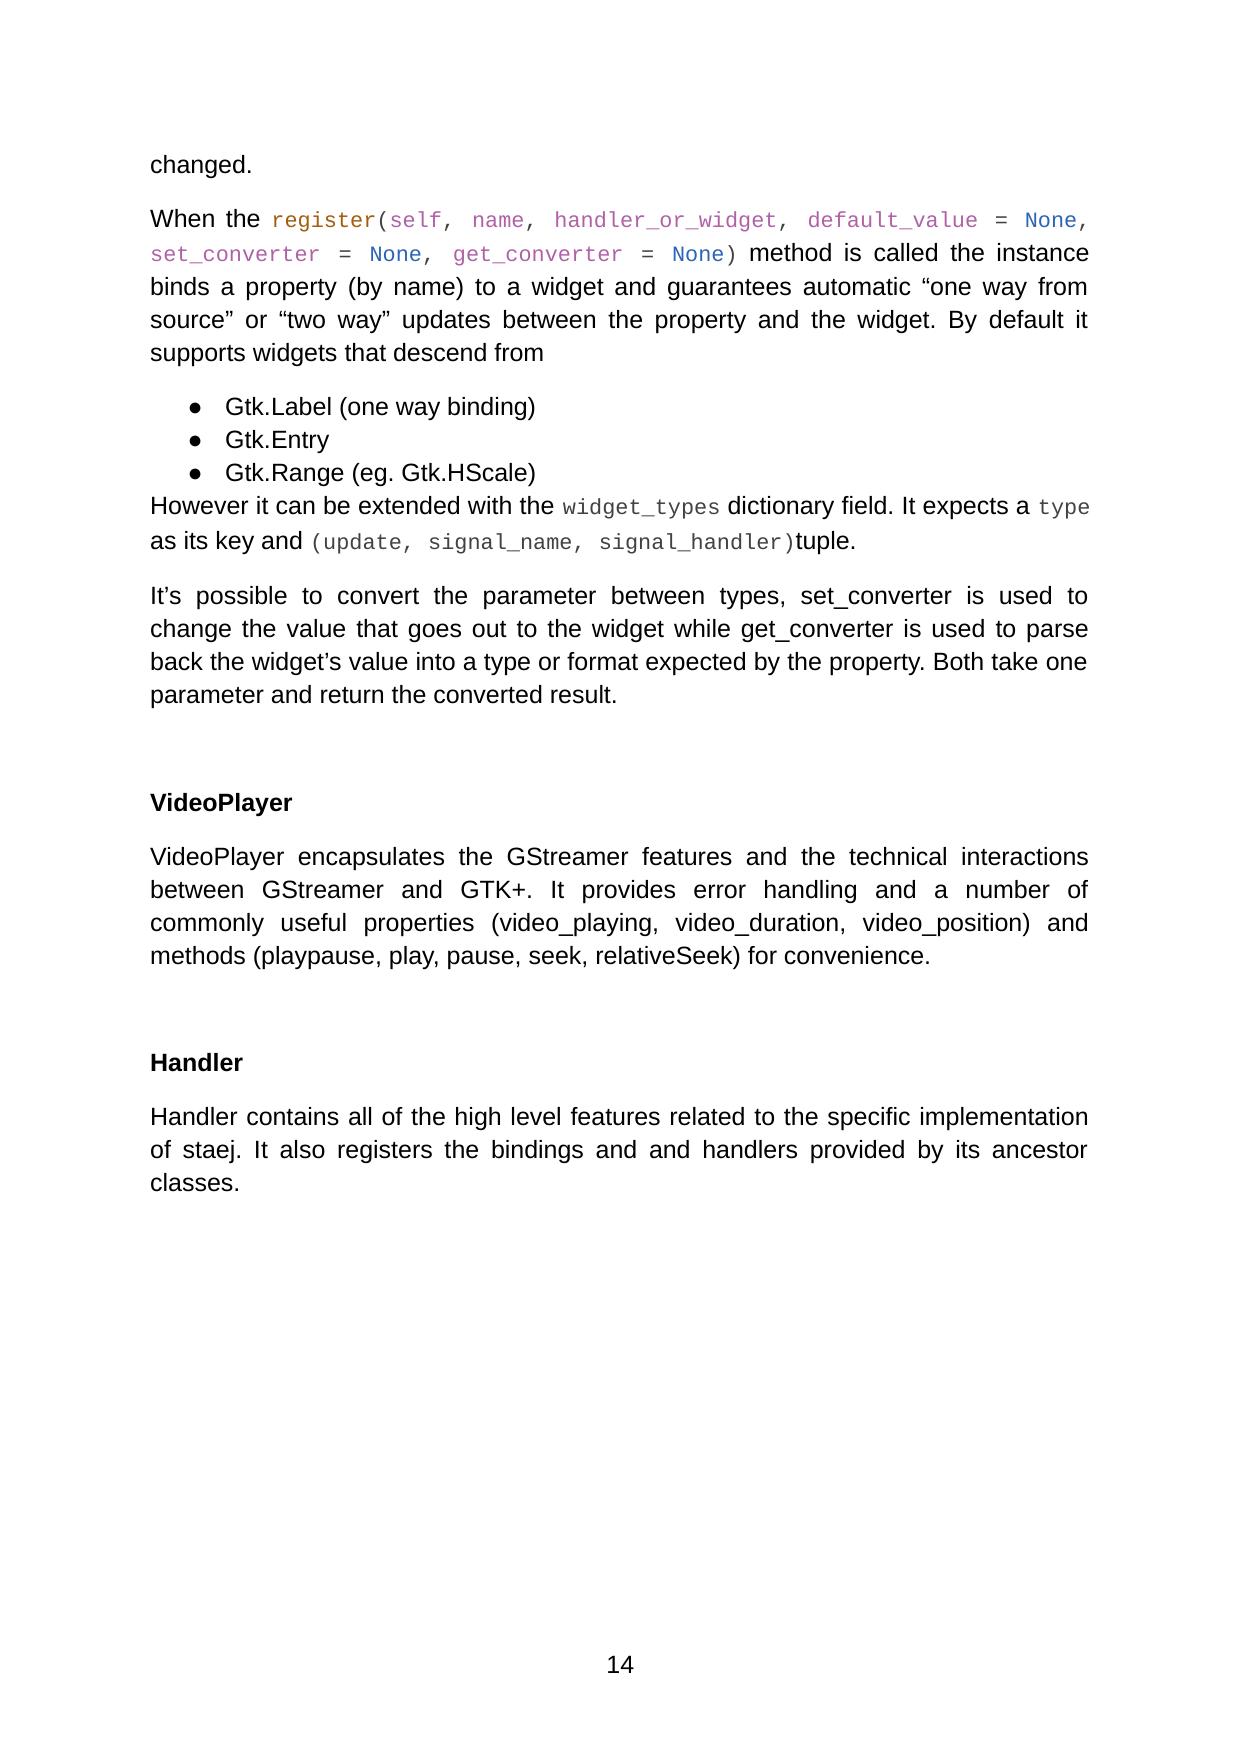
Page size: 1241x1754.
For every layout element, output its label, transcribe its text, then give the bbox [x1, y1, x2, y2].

text Handler [150, 1048, 1090, 1077]
text However it can be extended with the widget_types dictionary field. It expects a type as its key and (update, signal_name, signal_handler)tuple. [150, 491, 1090, 556]
text changed. [150, 150, 1090, 179]
list Gtk.Range (eg. Gtk.HScale) [187, 458, 1090, 487]
list Gtk.Entry [187, 425, 1090, 454]
text VideoPlayer [150, 788, 1090, 816]
text When the register(self, name, handler_or_widget, default_value = None, set_converter = None, get_converter = None) method is called the instance binds a property (by name) to a widget and guarantees automatic “one way from source” or “two way” updates between the property and the widget. By default it supports widgets that descend from [150, 204, 1090, 367]
text VideoPlayer encapsulates the GStreamer features and the technical interactions between GStreamer and GTK+. It provides error handling and a number of commonly useful properties (video_playing, video_duration, video_position) and methods (playpause, play, pause, seek, relativeSeek) for convenience. [150, 842, 1090, 969]
text Handler contains all of the high level features related to the specific implementation of staej. It also registers the bindings and and handlers provided by its ancestor classes. [150, 1102, 1090, 1197]
list Gtk.Label (one way binding) [187, 392, 1090, 421]
text It’s possible to convert the parameter between types, set_converter is used to change the value that goes out to the widget while get_converter is used to parse back the widget’s value into a type or format expected by the property. Both take one parameter and return the converted result. [150, 581, 1090, 709]
